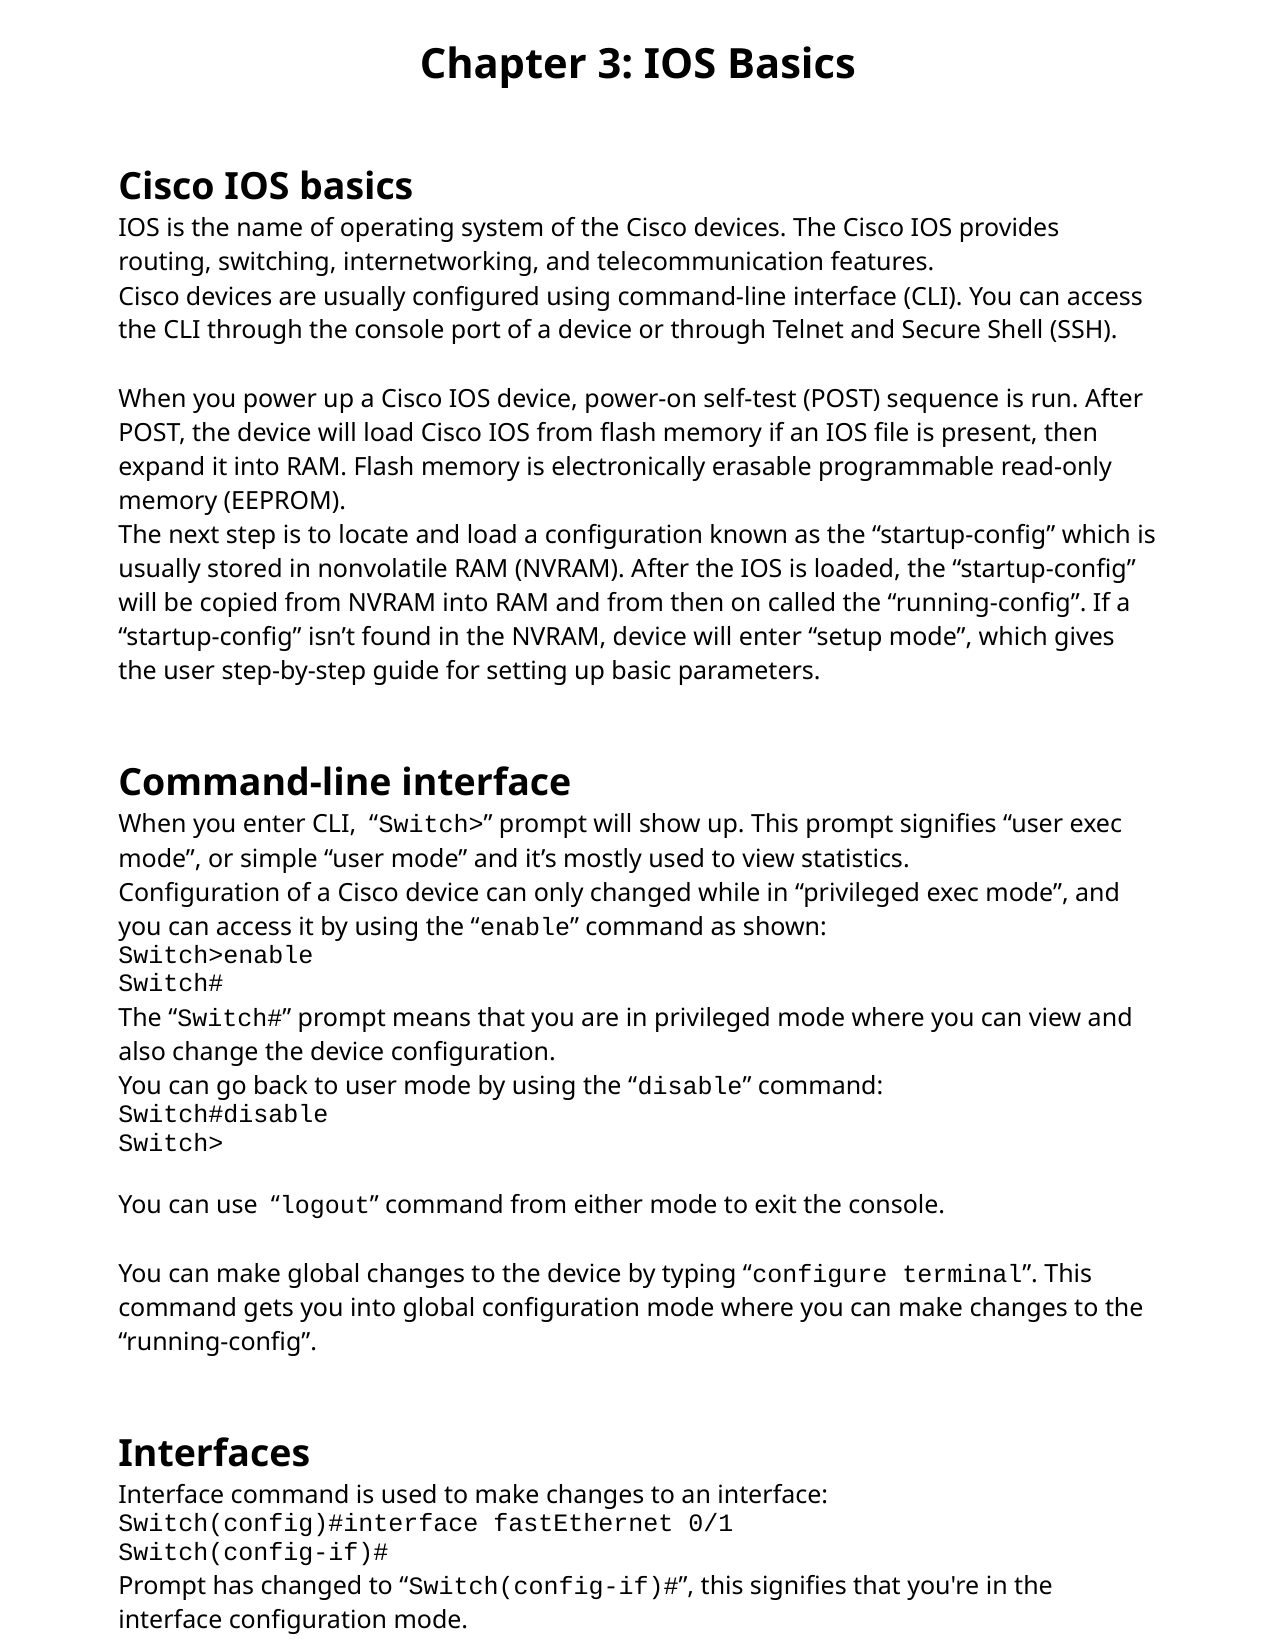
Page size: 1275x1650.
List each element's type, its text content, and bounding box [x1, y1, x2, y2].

text Cisco IOS basics [118, 159, 1157, 210]
text Switch# [118, 971, 1157, 999]
text Interfaces [118, 1426, 1157, 1477]
text Switch(config-if)# [118, 1539, 1157, 1568]
text You can make global changes to the device by typing “configure terminal”. This command gets you into global configuration mode where you can make changes to the “running-config”. [118, 1255, 1157, 1358]
text Prompt has changed to “Switch(config-if)#”, this signifies that you're in the interface configuration mode. [118, 1568, 1157, 1636]
text Switch>enable [118, 943, 1157, 971]
text Switch#disable [118, 1102, 1157, 1130]
text You can go back to user mode by using the “disable” command: [118, 1068, 1157, 1102]
text Command-line interface [118, 755, 1157, 806]
text When you power up a Cisco IOS device, power-on self-test (POST) sequence is run. After POST, the device will load Cisco IOS from flash memory if an IOS file is present, then expand it into RAM. Flash memory is electronically erasable programmable read-only memory (EEPROM). [118, 380, 1157, 517]
text Configuration of a Cisco device can only changed while in “privileged exec mode”, and you can access it by using the “enable” command as shown: [118, 874, 1157, 943]
text Interface command is used to make changes to an interface: [118, 1477, 1157, 1511]
text Cisco devices are usually configured using command-line interface (CLI). You can access the CLI through the console port of a device or through Telnet and Secure Shell (SSH). [118, 278, 1157, 346]
text Switch> [118, 1130, 1157, 1159]
text IOS is the name of operating system of the Cisco devices. The Cisco IOS provides routing, switching, internetworking, and telecommunication features. [118, 210, 1157, 278]
text You can use “logout” command from either mode to exit the console. [118, 1187, 1157, 1221]
text Switch(config)#interface fastEthernet 0/1 [118, 1511, 1157, 1539]
text The “Switch#” prompt means that you are in privileged mode where you can view and also change the device configuration. [118, 999, 1157, 1068]
text The next step is to locate and load a configuration known as the “startup-config” which is usually stored in nonvolatile RAM (NVRAM). After the IOS is loaded, the “startup-config” will be copied from NVRAM into RAM and from then on called the “running-config”. If a “startup-config” isn’t found in the NVRAM, device will enter “setup mode”, which gives the user step-by-step guide for setting up basic parameters. [118, 517, 1157, 687]
text When you enter CLI, “Switch>” prompt will show up. This prompt signifies “user exec mode”, or simple “user mode” and it’s mostly used to view statistics. [118, 806, 1157, 874]
text Chapter 3: IOS Basics [118, 34, 1157, 91]
